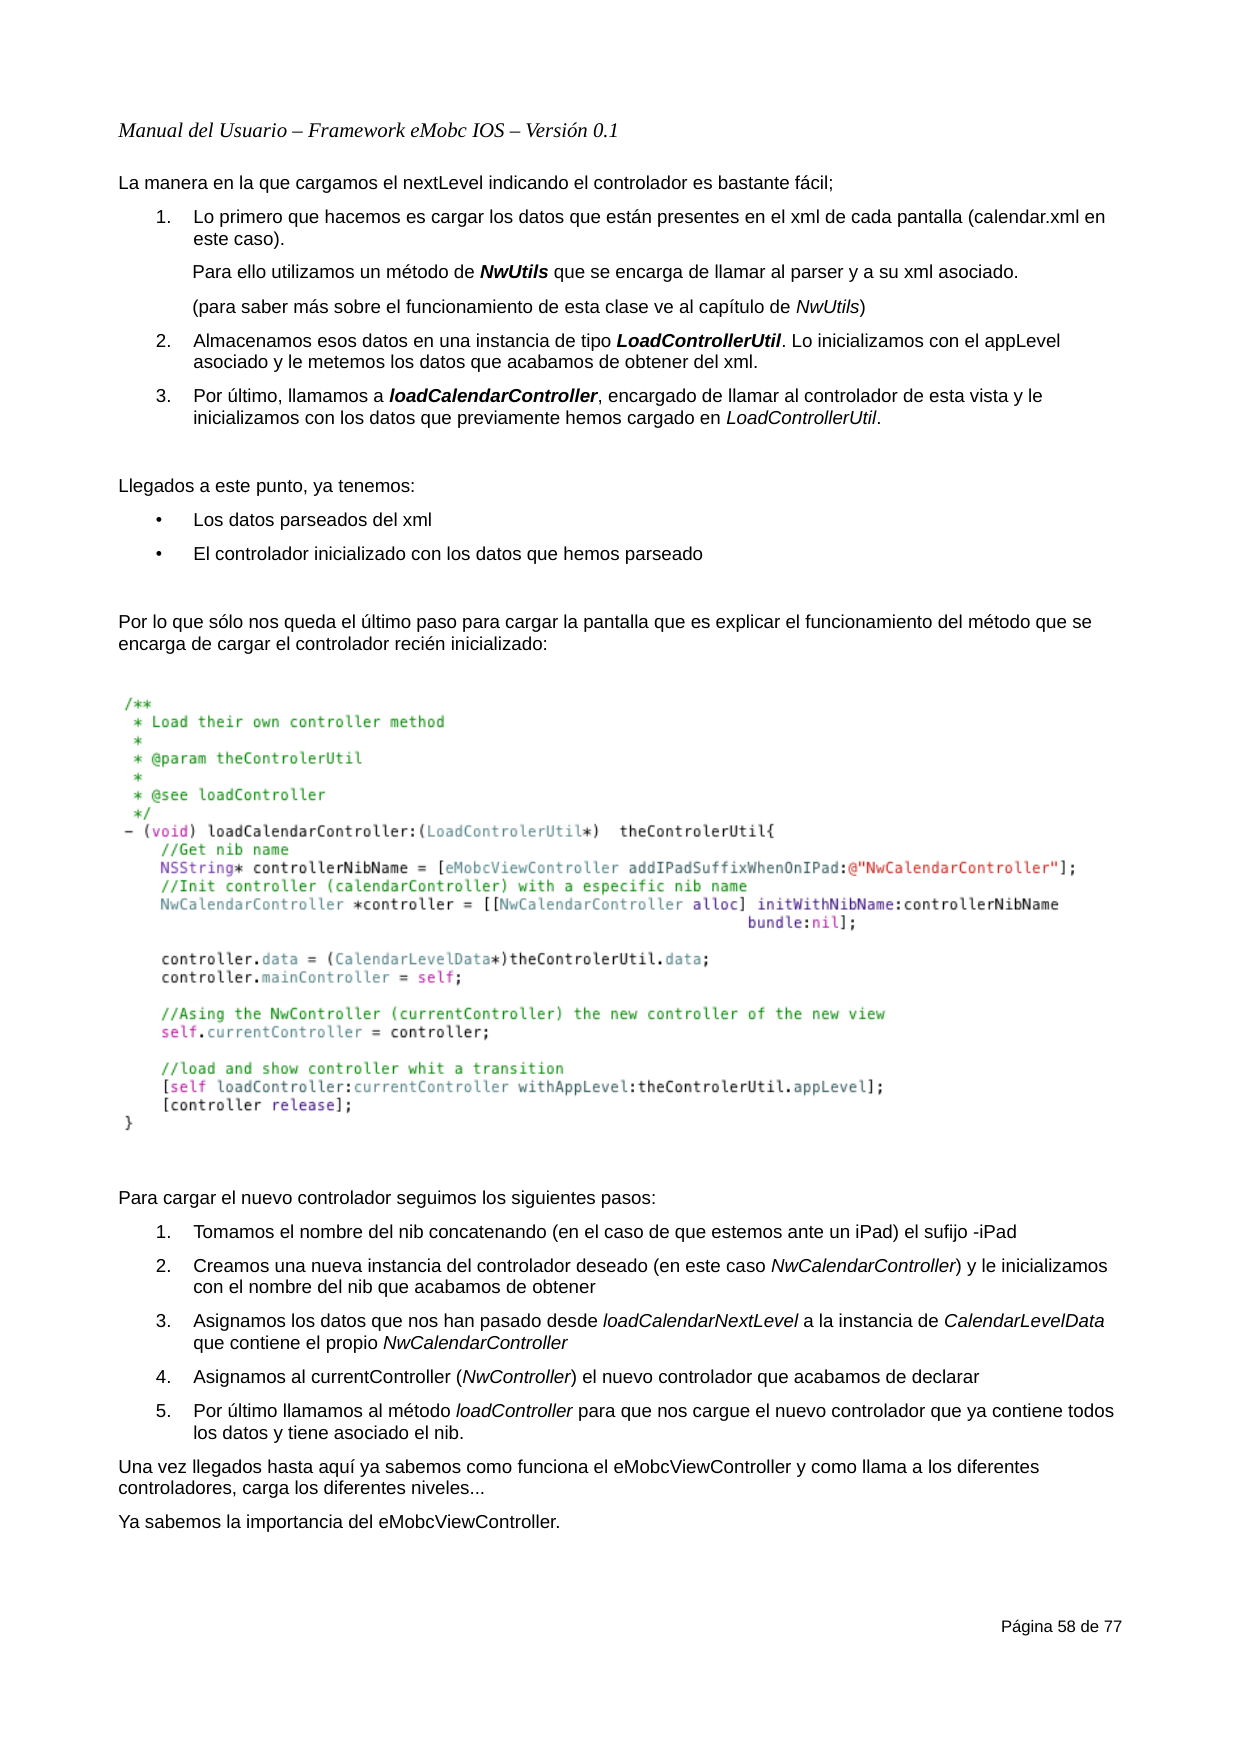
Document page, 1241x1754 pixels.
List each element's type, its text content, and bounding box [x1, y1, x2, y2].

list Almacenamos esos datos en una instancia de tipo LoadControllerUtil. Lo inicializamos con el appLevel asociado y le metemos los datos que acabamos de obtener del xml. [156, 329, 1122, 373]
list Por último llamamos al método loadController para que nos cargue el nuevo controlador que ya contiene todos los datos y tiene asociado el nib. [156, 1400, 1122, 1443]
text Llegados a este punto, ya tenemos: [118, 475, 1122, 496]
text La manera en la que cargamos el nextLevel indicando el controlador es bastante fácil; [118, 172, 1122, 193]
picture [118, 688, 1125, 1140]
text (para saber más sobre el funcionamiento de esta clase ve al capítulo de NwUtils) [118, 295, 1122, 317]
text Ya sabemos la importancia del eMobcViewController. [118, 1511, 1122, 1533]
list Por último, llamamos a loadCalendarController, encargado de llamar al controlador de esta vista y le inicializamos con los datos que previamente hemos cargado en LoadControllerUtil. [156, 385, 1122, 428]
text Para cargar el nuevo controlador seguimos los siguientes pasos: [118, 1187, 1122, 1208]
text Para ello utilizamos un método de NwUtils que se encarga de llamar al parser y a su xml asociado. [118, 261, 1122, 283]
text Por lo que sólo nos queda el último paso para cargar la pantalla que es explicar el funcionamiento del método que se encarga de cargar el controlador recién inicializado: [118, 611, 1122, 676]
list El controlador inicializado con los datos que hemos parseado [156, 543, 1122, 565]
list Creamos una nueva instancia del controlador deseado (en este caso NwCalendarController) y le inicializamos con el nombre del nib que acabamos de obtener [156, 1255, 1122, 1298]
list Tomamos el nombre del nib concatenando (en el caso de que estemos ante un iPad) el sufijo -iPad [156, 1221, 1122, 1242]
list Asignamos al currentController (NwController) el nuevo controlador que acabamos de declarar [156, 1366, 1122, 1387]
list Asignamos los datos que nos han pasado desde loadCalendarNextLevel a la instancia de CalendarLevelData que contiene el propio NwCalendarController [156, 1310, 1122, 1353]
list Los datos parseados del xml [156, 509, 1122, 531]
list Lo primero que hacemos es cargar los datos que están presentes en el xml de cada pantalla (calendar.xml en este caso). [156, 206, 1122, 249]
text Una vez llegados hasta aquí ya sabemos como funciona el eMobcViewController y como llama a los diferentes controladores, carga los diferentes niveles... [118, 1456, 1122, 1499]
